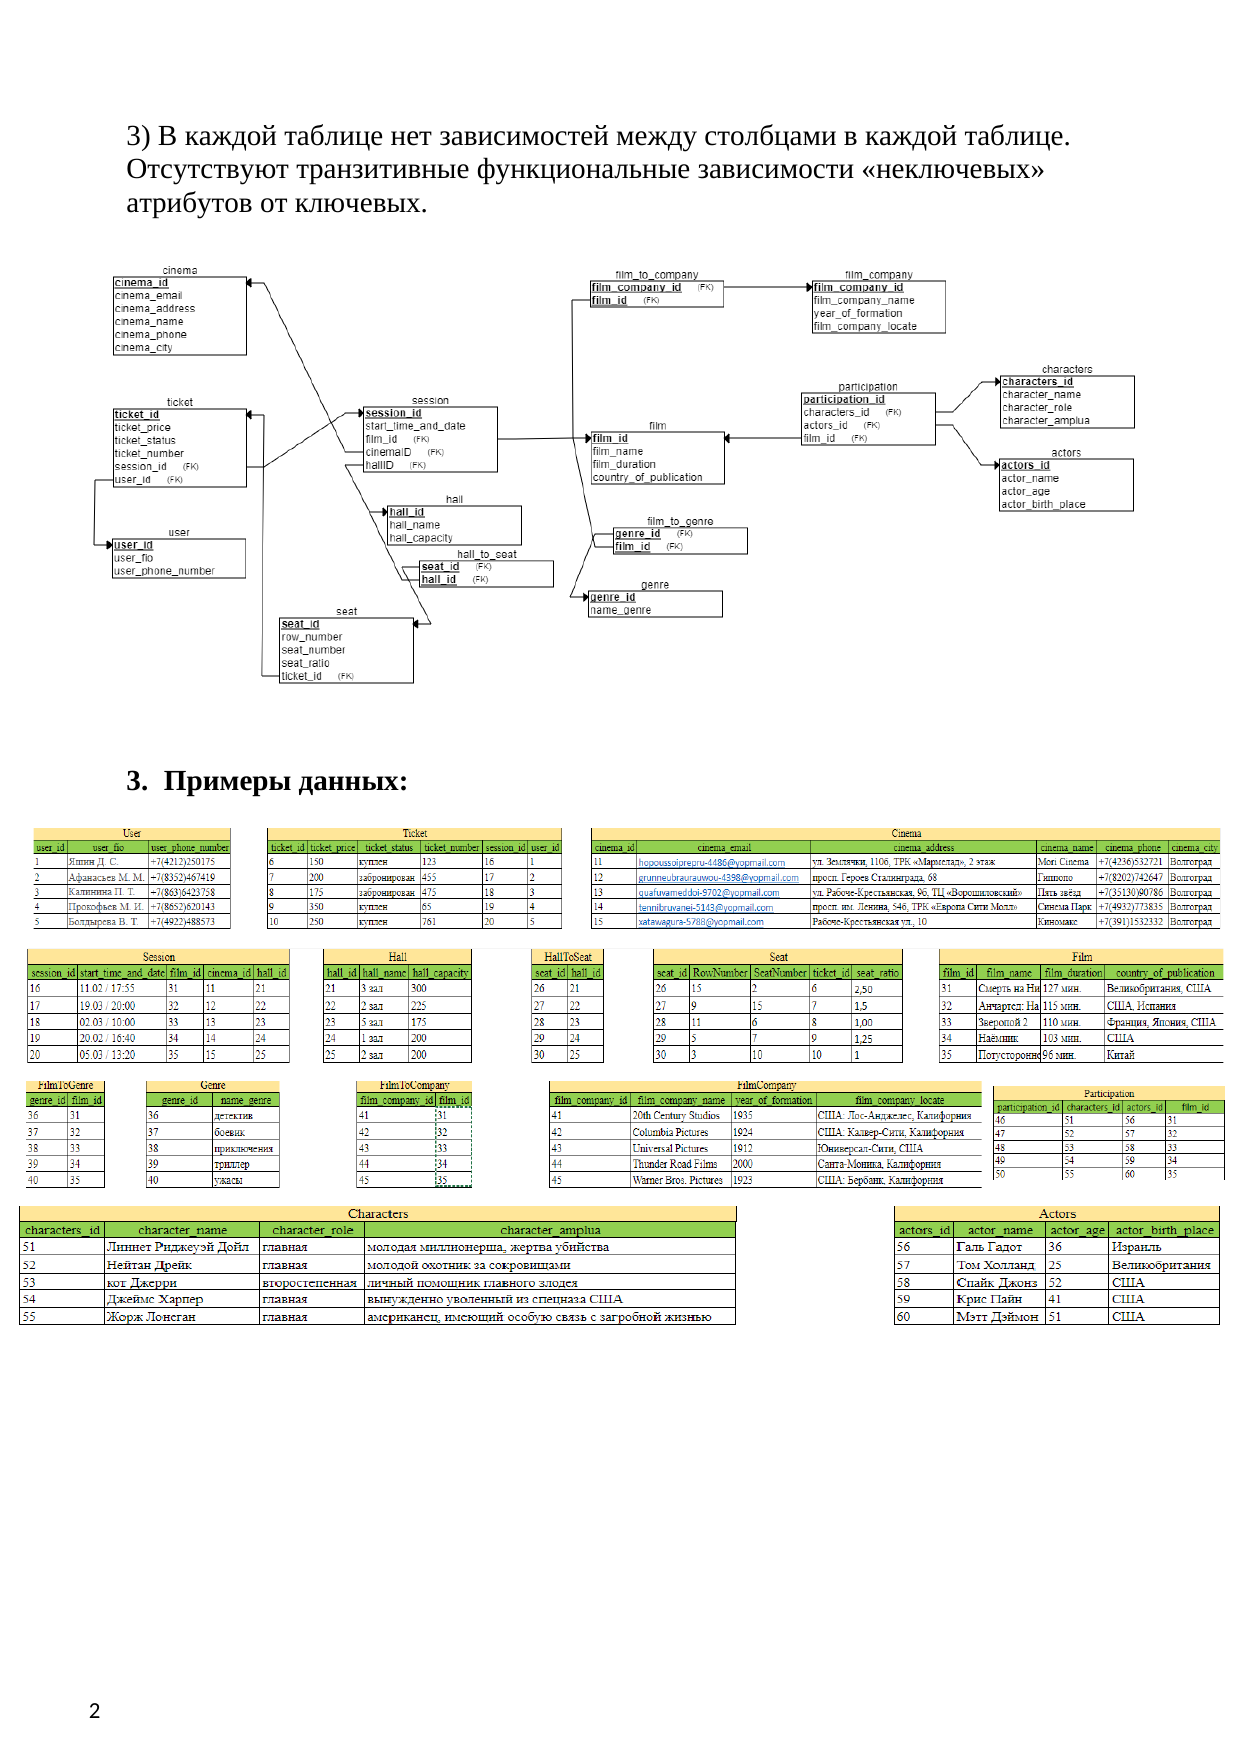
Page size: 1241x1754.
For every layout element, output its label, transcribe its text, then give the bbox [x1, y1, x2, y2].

text 3) В каждой таблице нет зависимостей между столбцами в каждой таблице. Отсутствуют транзитивные функциональные зависимости «неключевых» атрибутов от ключевых. [126, 118, 1152, 219]
picture [26, 1081, 982, 1189]
picture [27, 948, 1224, 1064]
picture [33, 828, 1221, 931]
list Примеры данных: [126, 763, 1152, 828]
picture [11, 1206, 1225, 1330]
list [126, 1064, 1152, 1206]
list [126, 931, 1152, 948]
picture [992, 1080, 1226, 1180]
picture [73, 239, 1168, 700]
list [126, 1330, 1152, 1440]
